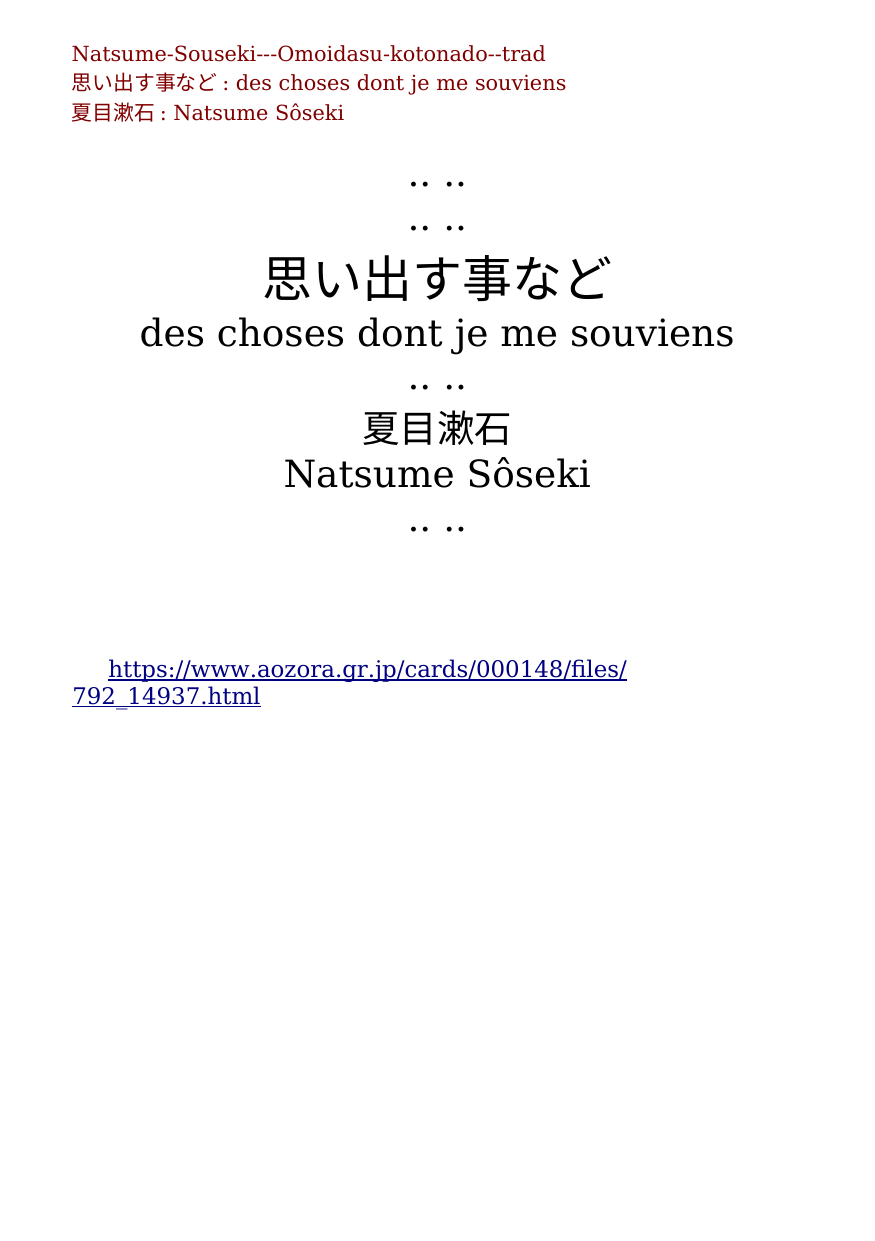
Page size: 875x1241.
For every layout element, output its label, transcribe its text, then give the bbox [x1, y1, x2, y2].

text 夏目漱石 : Natsume Sôseki [71, 96, 803, 127]
text https://www.aozora.gr.jp/cards/000148/files/792_14937.html [72, 656, 802, 710]
subtitle .. .. .. .. 思い出す事など des choses dont je me souviens .. .. 夏目漱石 Natsume Sôseki .. .. [36, 152, 838, 540]
text 思い出す事など : des choses dont je me souviens [71, 66, 803, 96]
text Natsume-Souseki---Omoidasu-kotonado--trad [71, 42, 803, 66]
